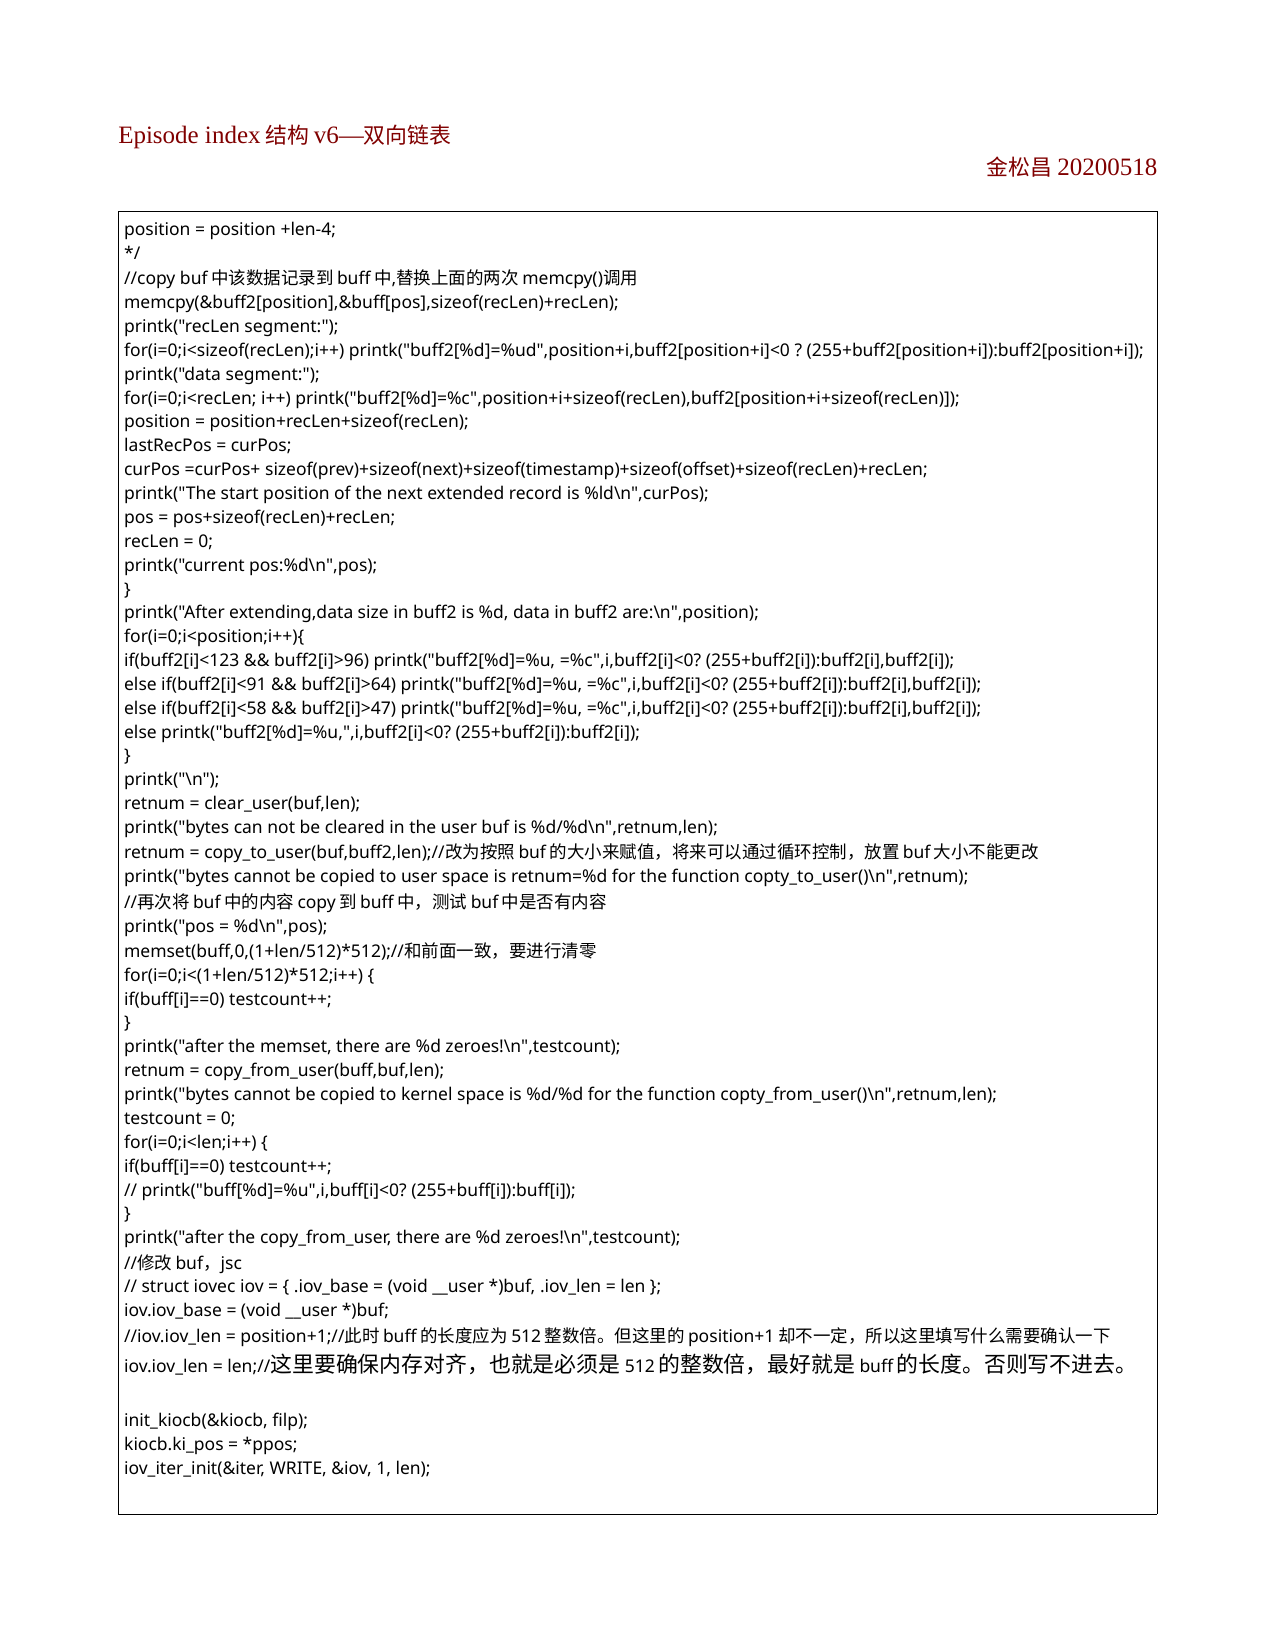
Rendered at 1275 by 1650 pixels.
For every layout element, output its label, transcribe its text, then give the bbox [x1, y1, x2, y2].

table_header position = position +len-4; */ //copy buf中该数据记录到buff中,替换上面的两次memcpy()调用 memcpy(&buff2[position],&buff[pos],sizeof(recLen)+recLen); printk("recLen segment:"); for(i=0;i<sizeof(recLen);i++) printk("buff2[%d]=%ud",position+i,buff2[position+i]<0 ? (255+buff2[position+i]):buff2[position+i]); printk("data segment:"); for(i=0;i<recLen; i++) printk("buff2[%d]=%c",position+i+sizeof(recLen),buff2[position+i+sizeof(recLen)]); position = position+recLen+sizeof(recLen); lastRecPos = curPos; curPos =curPos+ sizeof(prev)+sizeof(next)+sizeof(timestamp)+sizeof(offset)+sizeof(recLen)+recLen; printk("The start position of the next extended record is %ld\n",curPos); pos = pos+sizeof(recLen)+recLen; recLen = 0; printk("current pos:%d\n",pos); } printk("After extending,data size in buff2 is %d, data in buff2 are:\n",position); for(i=0;i<position;i++){ if(buff2[i]<123 && buff2[i]>96) printk("buff2[%d]=%u, =%c",i,buff2[i]<0? (255+buff2[i]):buff2[i],buff2[i]); else if(buff2[i]<91 && buff2[i]>64) printk("buff2[%d]=%u, =%c",i,buff2[i]<0? (255+buff2[i]):buff2[i],buff2[i]); else if(buff2[i]<58 && buff2[i]>47) printk("buff2[%d]=%u, =%c",i,buff2[i]<0? (255+buff2[i]):buff2[i],buff2[i]); else printk("buff2[%d]=%u,",i,buff2[i]<0? (255+buff2[i]):buff2[i]); } printk("\n"); retnum = clear_user(buf,len); printk("bytes can not be cleared in the user buf is %d/%d\n",retnum,len); retnum = copy_to_user(buf,buff2,len);//改为按照buf的大小来赋值，将来可以通过循环控制，放置buf大小不能更改 printk("bytes cannot be copied to user space is retnum=%d for the function copty_to_user()\n",retnum); //再次将buf中的内容copy到buff中，测试buf中是否有内容 printk("pos = %d\n",pos); memset(buff,0,(1+len/512)*512);//和前面一致，要进行清零 for(i=0;i<(1+len/512)*512;i++) { if(buff[i]==0) testcount++; } printk("after the memset, there are %d zeroes!\n",testcount); retnum = copy_from_user(buff,buf,len); printk("bytes cannot be copied to kernel space is %d/%d for the function copty_from_user()\n",retnum,len); testcount = 0; for(i=0;i<len;i++) { if(buff[i]==0) testcount++; // printk("buff[%d]=%u",i,buff[i]<0? (255+buff[i]):buff[i]); } printk("after the copy_from_user, there are %d zeroes!\n",testcount); //修改buf，jsc // struct iovec iov = { .iov_base = (void __user *)buf, .iov_len = len }; iov.iov_base = (void __user *)buf; //iov.iov_len = position+1;//此时buff的长度应为512整数倍。但这里的position+1却不一定，所以这里填写什么需要确认一下 iov.iov_len = len;//这里要确保内存对齐，也就是必须是512的整数倍，最好就是buff的长度。否则写不进去。 init_kiocb(&kiocb, filp); kiocb.ki_pos = *ppos; iov_iter_init(&iter, WRITE, &iov, 1, len); [119, 212, 1157, 1514]
